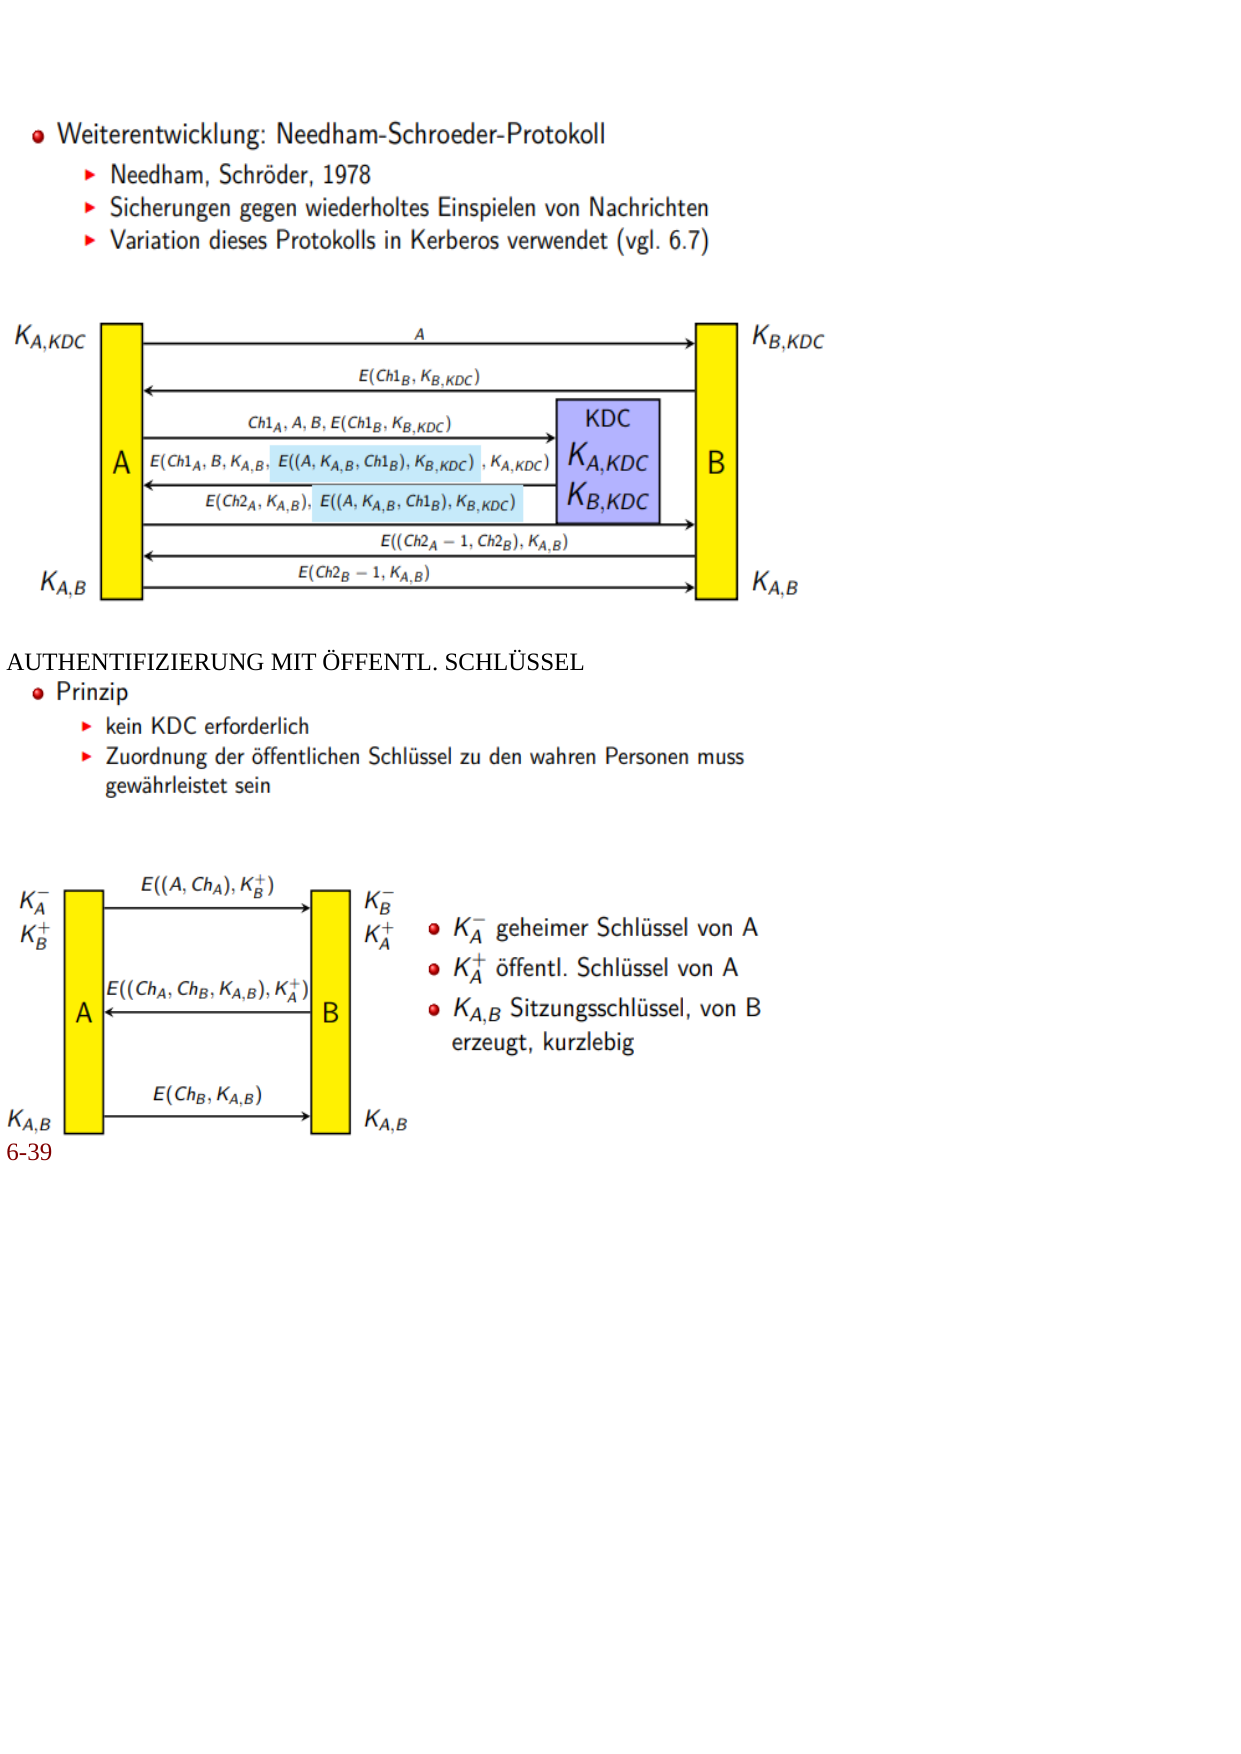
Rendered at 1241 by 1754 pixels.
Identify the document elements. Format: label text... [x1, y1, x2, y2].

picture [9, 118, 829, 619]
text AUTHENTIFIZIERUNG MIT ÖFFENTL. SCHLÜSSEL [6, 647, 1240, 676]
picture [6, 676, 768, 1138]
text 6-39 [6, 676, 1240, 1166]
